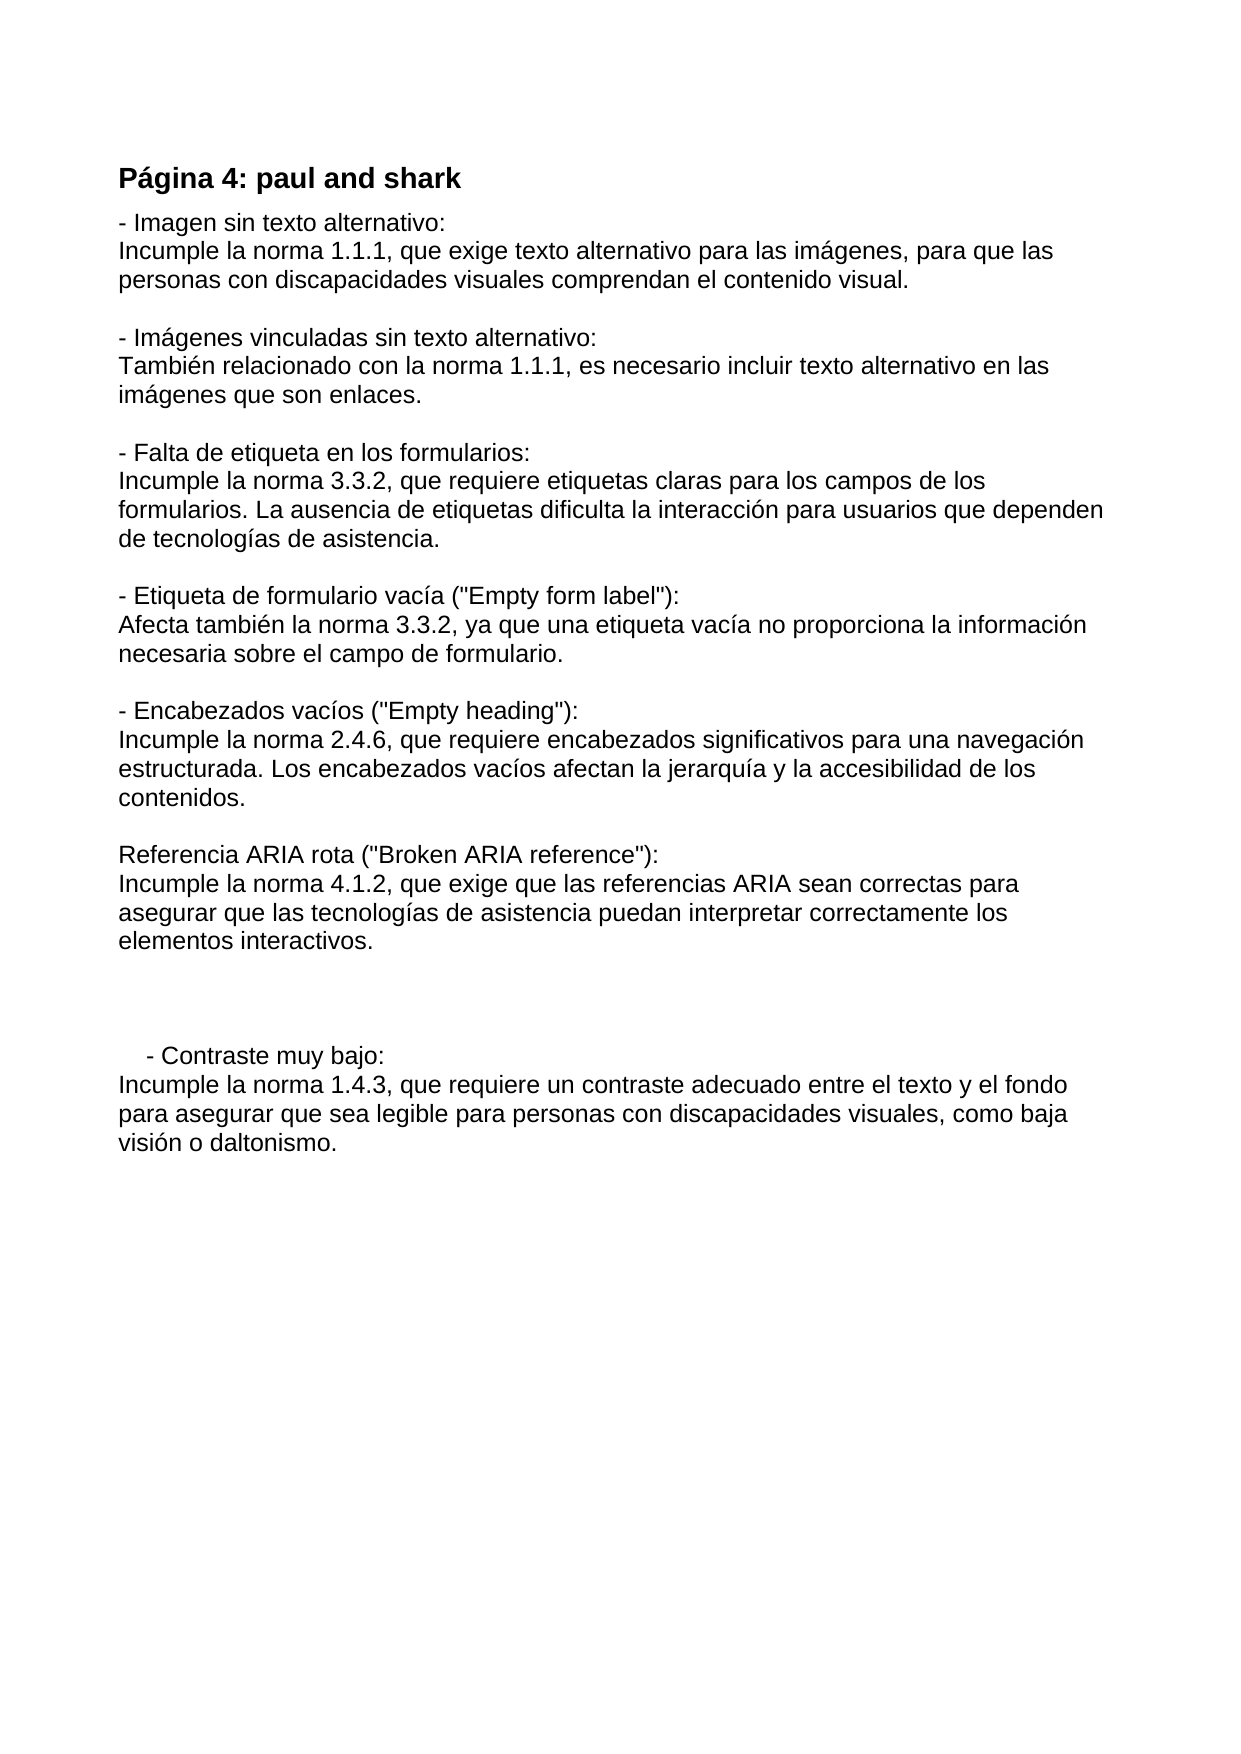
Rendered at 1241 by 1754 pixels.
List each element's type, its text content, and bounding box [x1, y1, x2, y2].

text - Imágenes vinculadas sin texto alternativo: [118, 322, 1122, 351]
text Incumple la norma 4.1.2, que exige que las referencias ARIA sean correctas para asegurar que las tecnologías de asistencia puedan interpretar correctamente los elementos interactivos. [118, 869, 1122, 955]
text - Imagen sin texto alternativo: [118, 207, 1122, 236]
text - Contraste muy bajo: [118, 1041, 1122, 1070]
subtitle Página 4: paul and shark [118, 161, 1122, 195]
text Referencia ARIA rota ("Broken ARIA reference"): [118, 840, 1122, 869]
text Incumple la norma 1.1.1, que exige texto alternativo para las imágenes, para que las personas con discapacidades visuales comprendan el contenido visual. [118, 236, 1122, 294]
text Incumple la norma 3.3.2, que requiere etiquetas claras para los campos de los formularios. La ausencia de etiquetas dificulta la interacción para usuarios que dependen de tecnologías de asistencia. [118, 466, 1122, 552]
text - Encabezados vacíos ("Empty heading"): [118, 696, 1122, 725]
text Incumple la norma 2.4.6, que requiere encabezados significativos para una navegación estructurada. Los encabezados vacíos afectan la jerarquía y la accesibilidad de los contenidos. [118, 725, 1122, 811]
text - Falta de etiqueta en los formularios: [118, 437, 1122, 466]
text Incumple la norma 1.4.3, que requiere un contraste adecuado entre el texto y el fondo para asegurar que sea legible para personas con discapacidades visuales, como baja visión o daltonismo. [118, 1070, 1122, 1156]
text Afecta también la norma 3.3.2, ya que una etiqueta vacía no proporciona la información necesaria sobre el campo de formulario. [118, 610, 1122, 667]
text También relacionado con la norma 1.1.1, es necesario incluir texto alternativo en las imágenes que son enlaces. [118, 351, 1122, 409]
text - Etiqueta de formulario vacía ("Empty form label"): [118, 581, 1122, 610]
